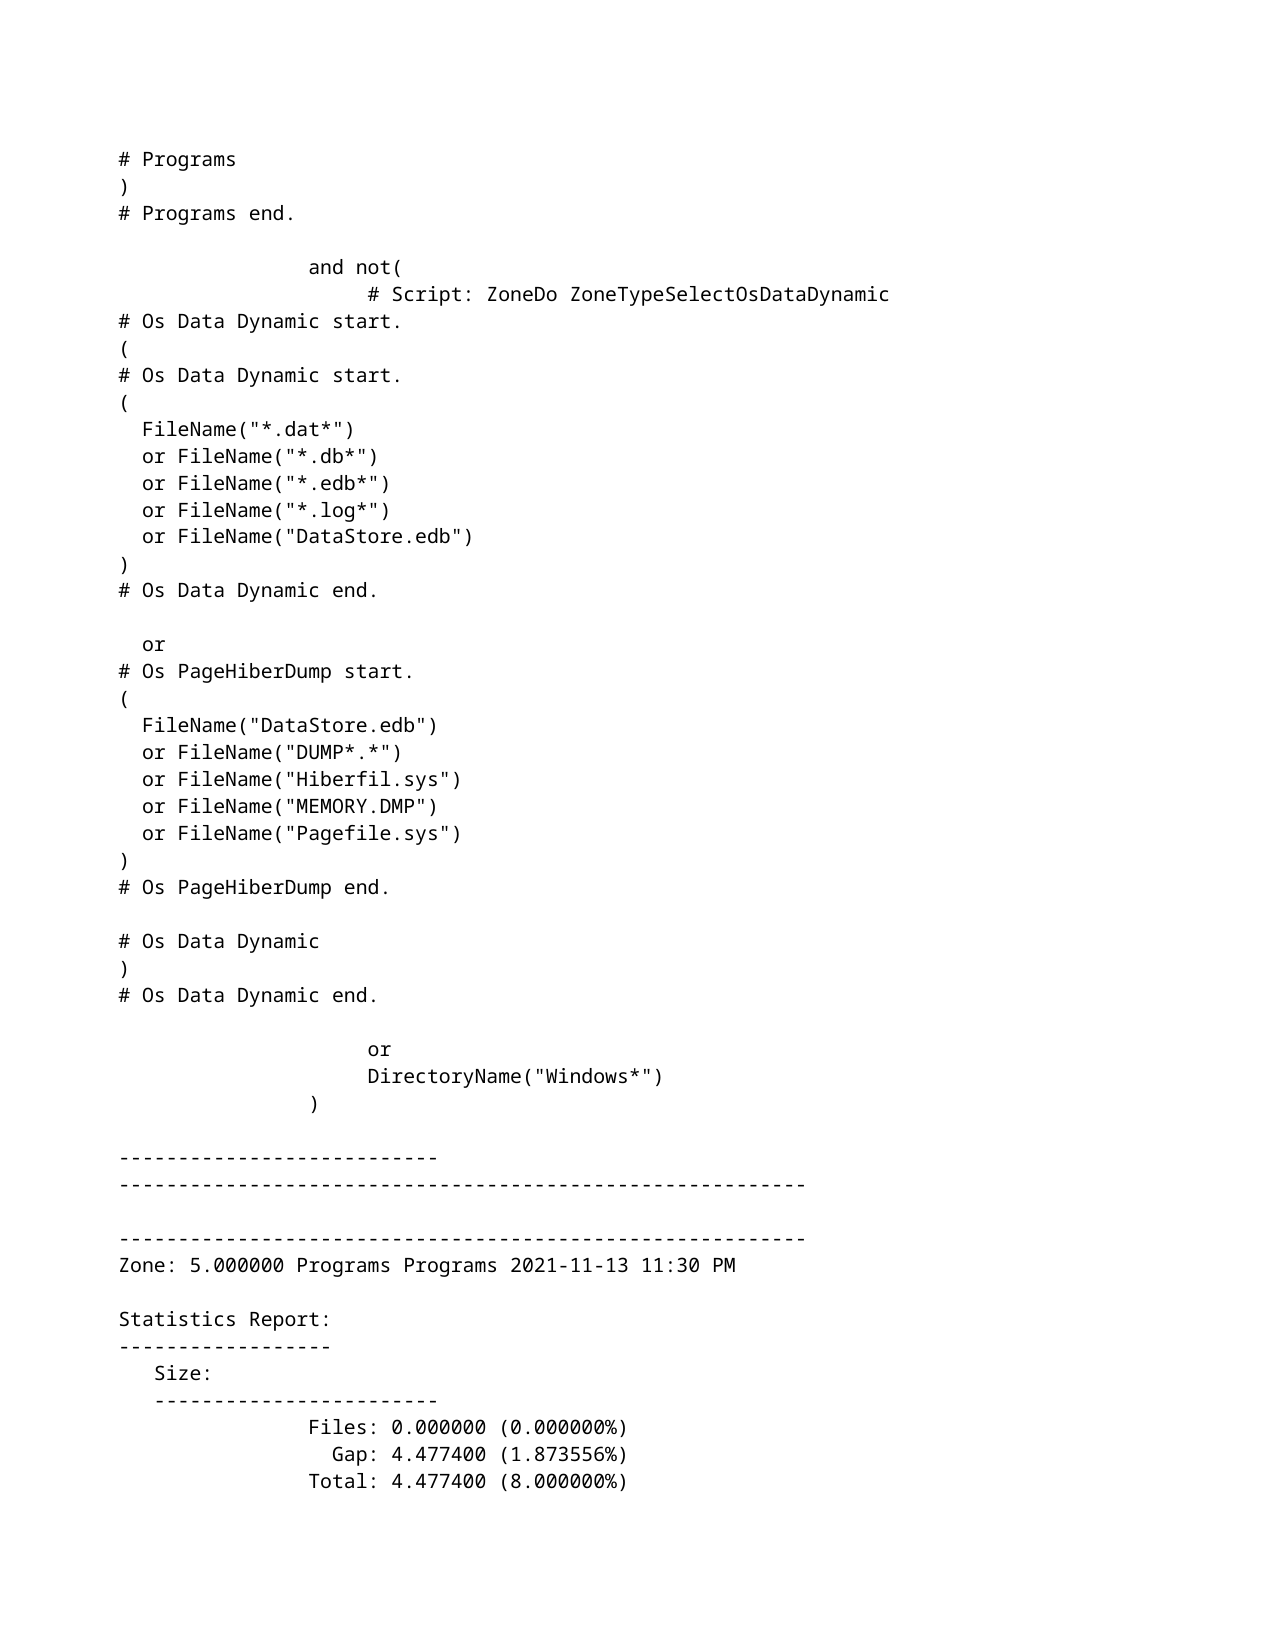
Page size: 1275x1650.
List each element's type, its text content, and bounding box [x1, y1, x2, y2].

text FileName("DataStore.edb") [118, 712, 1157, 739]
text ------------------ [118, 1332, 1157, 1359]
text Files: 0.000000 (0.000000%) [118, 1413, 1157, 1440]
text ( [118, 334, 1157, 361]
text ( [118, 685, 1157, 712]
text or FileName("MEMORY.DMP") [118, 793, 1157, 819]
text ) [118, 954, 1157, 981]
text ) [118, 550, 1157, 577]
text or FileName("Hiberfil.sys") [118, 766, 1157, 793]
text Size: [118, 1359, 1157, 1386]
text # Programs [118, 145, 1157, 172]
text Gap: 4.477400 (1.873556%) [118, 1440, 1157, 1467]
text # Script: ZoneDo ZoneTypeSelectOsDataDynamic [118, 280, 1157, 307]
text ---------------------------------------------------------- [118, 1170, 1157, 1197]
text or FileName("DataStore.edb") [118, 523, 1157, 550]
text # Os PageHiberDump start. [118, 658, 1157, 685]
text # Programs end. [118, 199, 1157, 226]
text FileName("*.dat*") [118, 415, 1157, 442]
text or FileName("Pagefile.sys") [118, 819, 1157, 847]
text or [118, 631, 1157, 658]
text # Os Data Dynamic [118, 927, 1157, 954]
text Zone: 5.000000 Programs Programs 2021-11-13 11:30 PM [118, 1251, 1157, 1278]
text or FileName("DUMP*.*") [118, 739, 1157, 766]
text ------------------------ [118, 1386, 1157, 1413]
text or FileName("*.db*") [118, 442, 1157, 469]
text ) [118, 172, 1157, 199]
text DirectoryName("Windows*") [118, 1062, 1157, 1089]
text or FileName("*.log*") [118, 496, 1157, 523]
text # Os Data Dynamic start. [118, 307, 1157, 334]
text ) [118, 847, 1157, 873]
text Total: 4.477400 (8.000000%) [118, 1467, 1157, 1494]
text # Os PageHiberDump end. [118, 873, 1157, 901]
text # Os Data Dynamic end. [118, 981, 1157, 1008]
text or [118, 1035, 1157, 1062]
text --------------------------- [118, 1143, 1157, 1170]
text ---------------------------------------------------------- [118, 1224, 1157, 1251]
text and not( [118, 253, 1157, 280]
text or FileName("*.edb*") [118, 469, 1157, 496]
text Statistics Report: [118, 1305, 1157, 1332]
text # Os Data Dynamic end. [118, 577, 1157, 604]
text ( [118, 388, 1157, 415]
text ) [118, 1089, 1157, 1116]
text # Os Data Dynamic start. [118, 361, 1157, 388]
